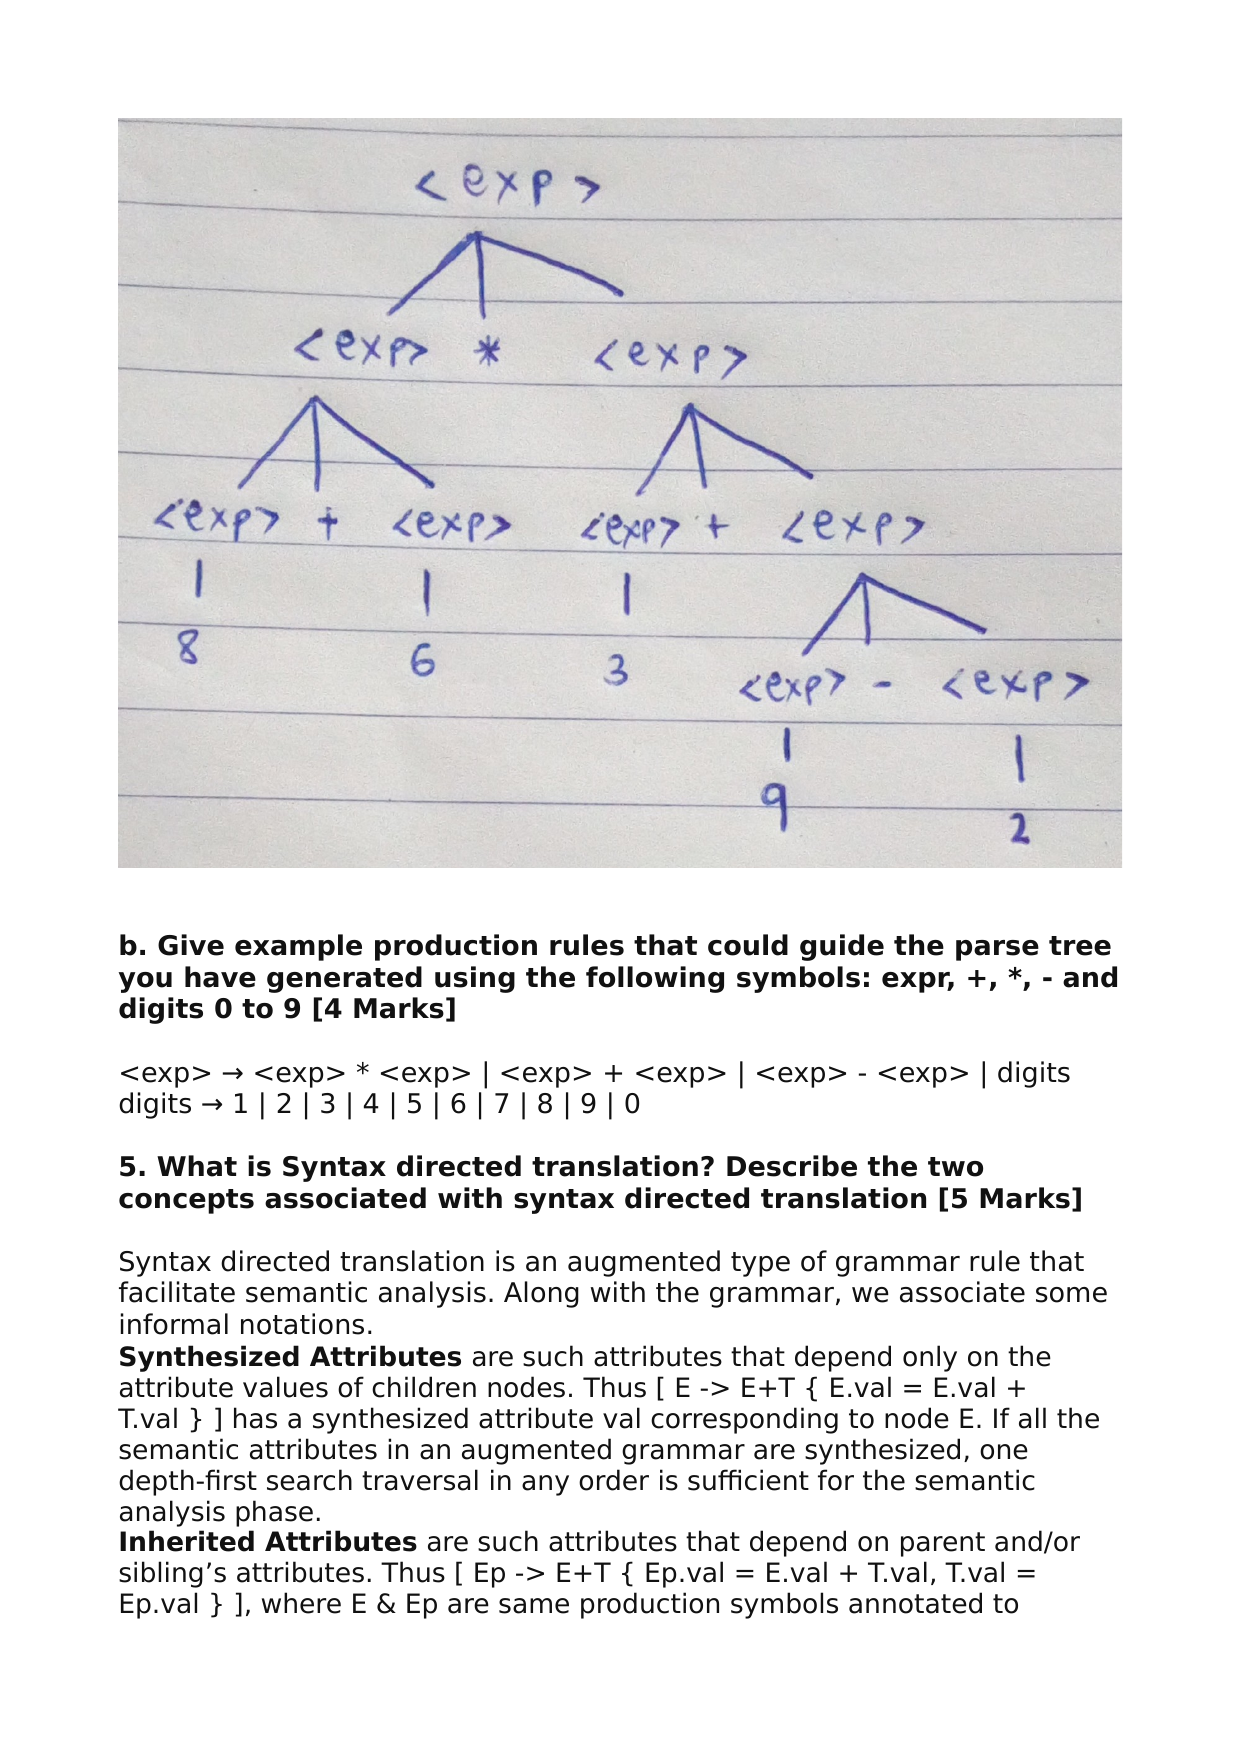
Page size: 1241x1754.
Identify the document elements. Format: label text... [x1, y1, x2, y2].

text <exp> → <exp> * <exp> | <exp> + <exp> | <exp> - <exp> | digits [118, 1057, 1122, 1088]
text Inherited Attributes are such attributes that depend on parent and/or sibling’s attributes. Thus [ Ep -> E+T { Ep.val = E.val + T.val, T.val = Ep.val } ], where E & Ep are same production symbols annotated to [118, 1527, 1122, 1620]
text Syntax directed translation is an augmented type of grammar rule that facilitate semantic analysis. Along with the grammar, we associate some informal notations. [118, 1246, 1122, 1341]
text digits → 1 | 2 | 3 | 4 | 5 | 6 | 7 | 8 | 9 | 0 [118, 1088, 1122, 1120]
text Synthesized Attributes are such attributes that depend only on the attribute values of children nodes. Thus [ E -> E+T { E.val = E.val + T.val } ] has a synthesized attribute val corresponding to node E. If all the semantic attributes in an augmented grammar are synthesized, one depth-first search traversal in any order is sufficient for the semantic analysis phase. [118, 1341, 1122, 1527]
text b. Give example production rules that could guide the parse tree you have generated using the following symbols: expr, +, *, - and digits 0 to 9 [4 Marks] [118, 931, 1122, 1025]
text 5. What is Syntax directed translation? Describe the two concepts associated with syntax directed translation [5 Marks] [118, 1152, 1122, 1215]
picture [118, 118, 1123, 868]
